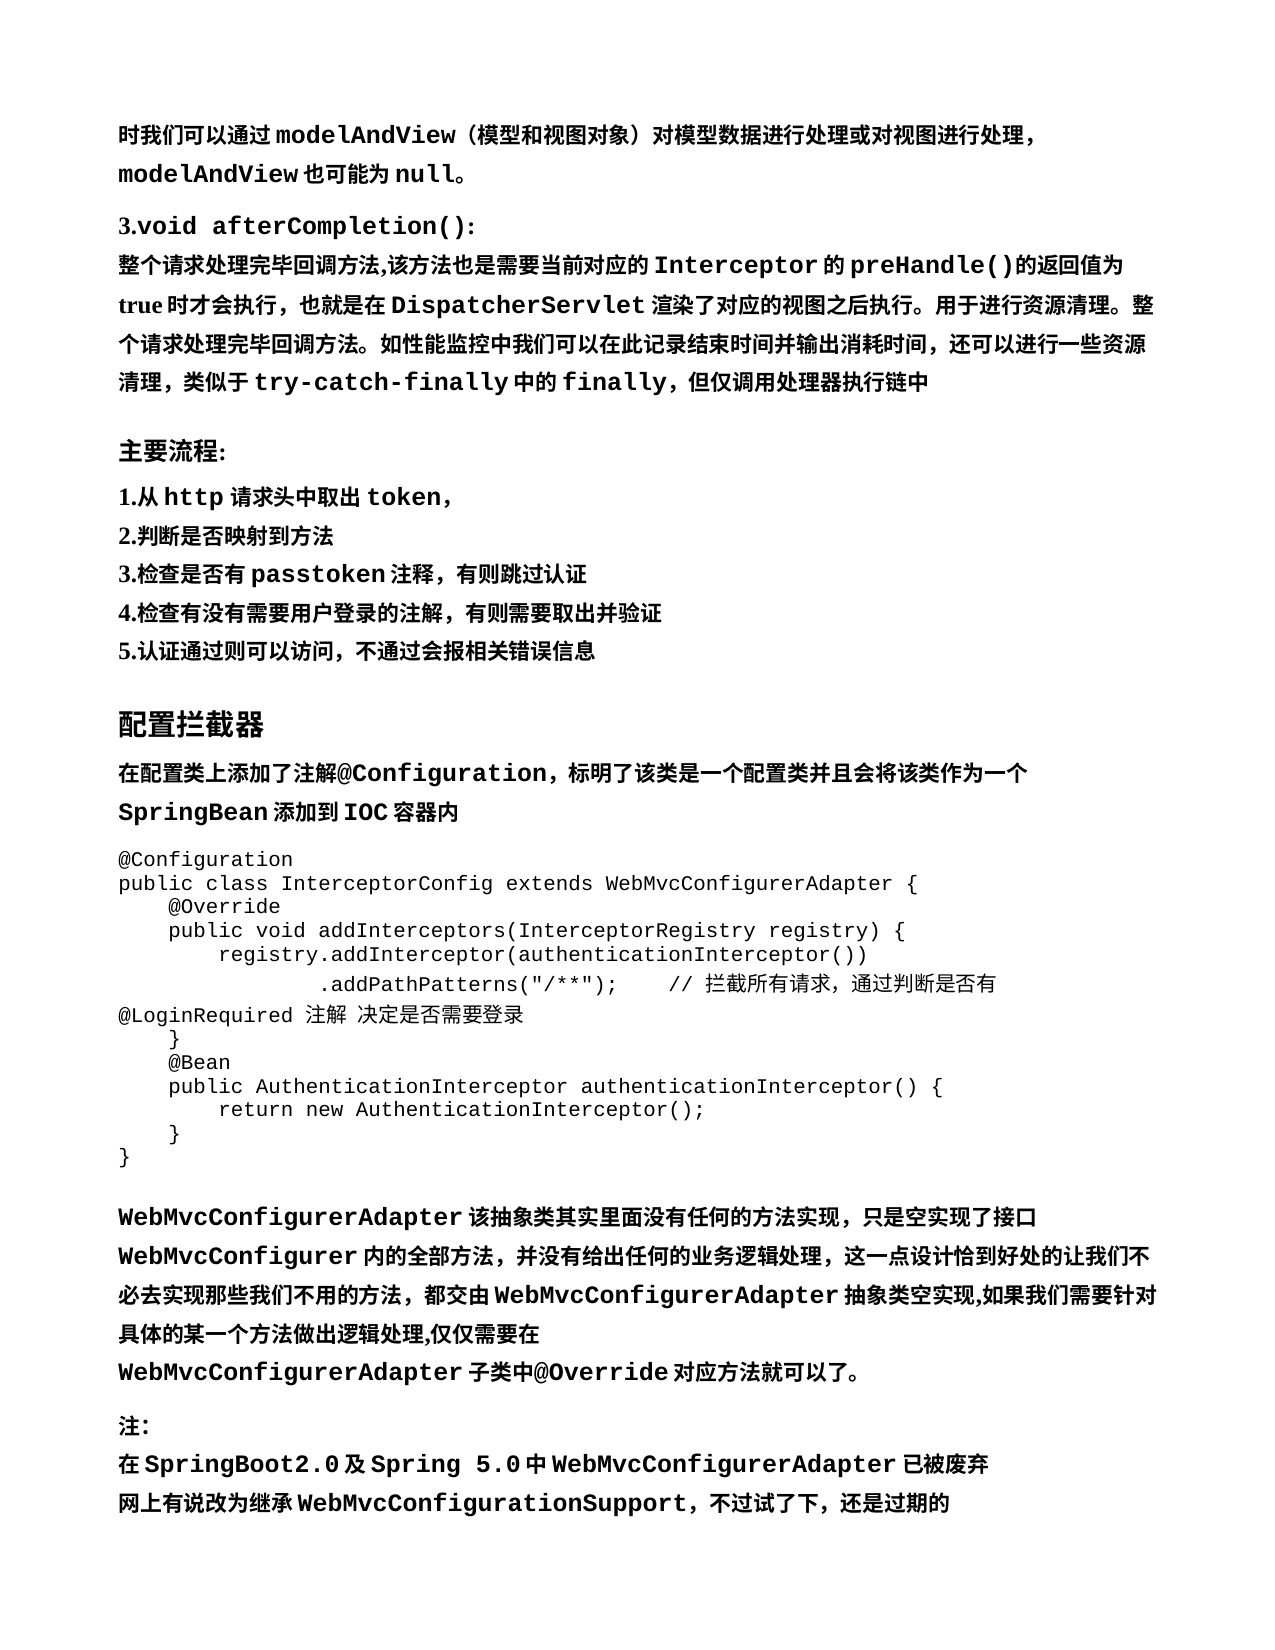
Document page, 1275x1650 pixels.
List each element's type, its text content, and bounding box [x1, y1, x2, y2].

text } [118, 1123, 1157, 1147]
text WebMvcConfigurerAdapter该抽象类其实里面没有任何的方法实现，只是空实现了接口 WebMvcConfigurer内的全部方法，并没有给出任何的业务逻辑处理，这一点设计恰到好处的让我们不必去实现那些我们不用的方法，都交由WebMvcConfigurerAdapter抽象类空实现,如果我们需要针对具体的某一个方法做出逻辑处理,仅仅需要在 WebMvcConfigurerAdapter子类中@Override对应方法就可以了。 [118, 1200, 1157, 1388]
text .addPathPatterns("/**"); // 拦截所有请求，通过判断是否有 @LoginRequired 注解 决定是否需要登录 [118, 967, 1157, 1028]
text registry.addInterceptor(authenticationInterceptor()) [118, 944, 1157, 967]
text 在配置类上添加了注解@Configuration，标明了该类是一个配置类并且会将该类作为一个SpringBean添加到IOC容器内 [118, 756, 1157, 828]
text } [118, 1147, 1157, 1170]
text @Configuration [118, 849, 1157, 873]
text @Override [118, 897, 1157, 920]
text public AuthenticationInterceptor authenticationInterceptor() { [118, 1076, 1157, 1099]
subtitle 主要流程: [118, 431, 1157, 467]
text 3.void afterCompletion(): 整个请求处理完毕回调方法,该方法也是需要当前对应的Interceptor的preHandle()的返回值为true时才会执行，也就是在DispatcherServlet渲染了对应的视图之后执行。用于进行资源清理。整个请求处理完毕回调方法。如性能监控中我们可以在此记录结束时间并输出消耗时间，还可以进行一些资源清理，类似于try-catch-finally中的finally，但仅调用处理器执行链中 [118, 211, 1157, 398]
text return new AuthenticationInterceptor(); [118, 1099, 1157, 1123]
subtitle 配置拦截器 [118, 701, 1157, 743]
text public void addInterceptors(InterceptorRegistry registry) { [118, 920, 1157, 944]
text @Bean [118, 1052, 1157, 1076]
text 注： 在SpringBoot2.0及Spring 5.0中WebMvcConfigurerAdapter已被废弃 网上有说改为继承WebMvcConfigurationSupport，不过试了下，还是过期的 [118, 1409, 1157, 1519]
text } [118, 1028, 1157, 1052]
text public class InterceptorConfig extends WebMvcConfigurerAdapter { [118, 873, 1157, 897]
text 时我们可以通过modelAndView（模型和视图对象）对模型数据进行处理或对视图进行处理，modelAndView也可能为null。 [118, 118, 1157, 190]
text 1.从 http 请求头中取出 token， 2.判断是否映射到方法 3.检查是否有passtoken注释，有则跳过认证 4.检查有没有需要用户登录的注解，有则需要取出并验证 5.认证通过则可以访问，不通过会报相关错误信息 [118, 480, 1157, 666]
